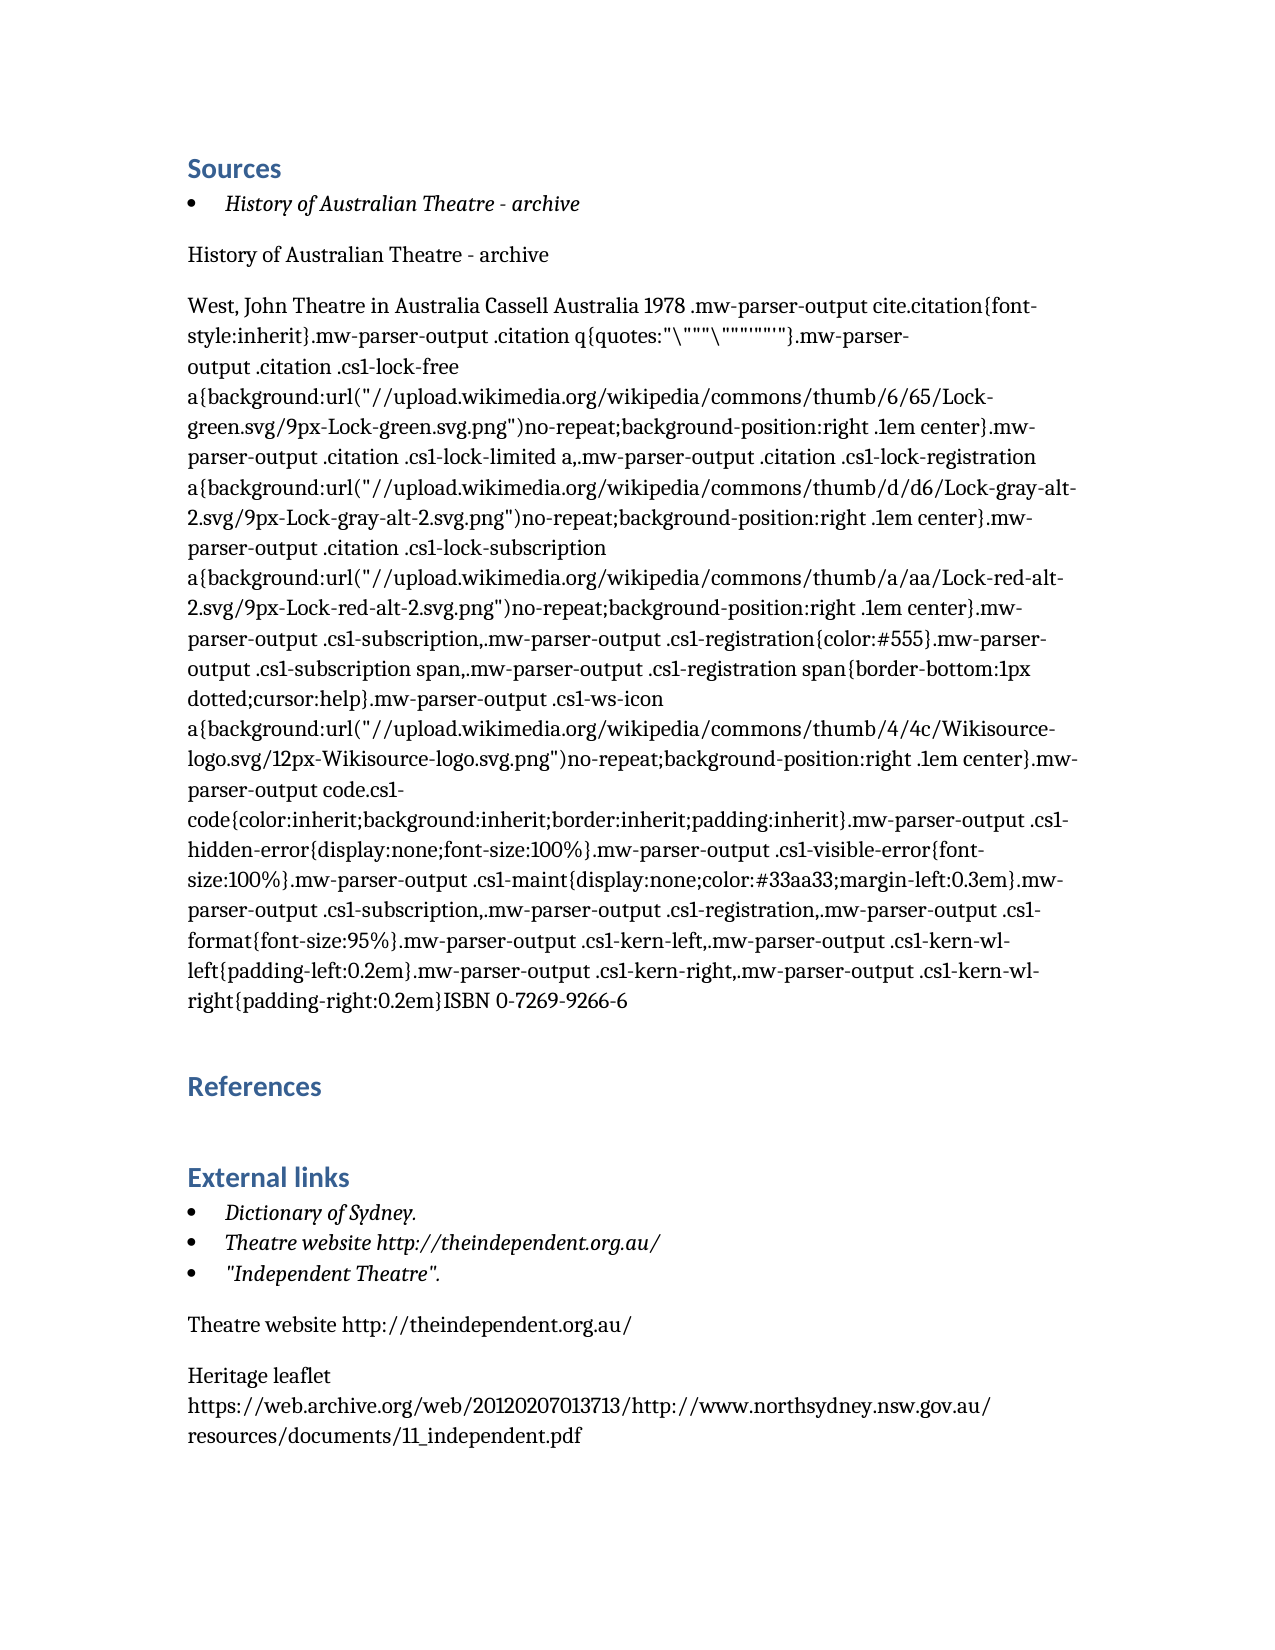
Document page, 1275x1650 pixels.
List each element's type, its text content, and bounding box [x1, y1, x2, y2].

subtitle Sources [187, 150, 1087, 186]
list "Independent Theatre". [187, 1260, 1087, 1287]
subtitle External links [187, 1159, 1087, 1194]
subtitle References [187, 1068, 1087, 1104]
text Theatre website http://theindependent.org.au/ [187, 1311, 1087, 1338]
text History of Australian Theatre - archive [187, 242, 1087, 268]
list History of Australian Theatre - archive [187, 191, 1087, 217]
text West, John Theatre in Australia Cassell Australia 1978 .mw-parser-output cite.citation{font-style:inherit}.mw-parser-output .citation q{quotes:"\"""\"""'""'"}.mw-parser-output .citation .cs1-lock-free a{background:url("//upload.wikimedia.org/wikipedia/commons/thumb/6/65/Lock-green.svg/9px-Lock-green.svg.png")no-repeat;background-position:right .1em center}.mw-parser-output .citation .cs1-lock-limited a,.mw-parser-output .citation .cs1-lock-registration a{background:url("//upload.wikimedia.org/wikipedia/commons/thumb/d/d6/Lock-gray-alt-2.svg/9px-Lock-gray-alt-2.svg.png")no-repeat;background-position:right .1em center}.mw-parser-output .citation .cs1-lock-subscription a{background:url("//upload.wikimedia.org/wikipedia/commons/thumb/a/aa/Lock-red-alt-2.svg/9px-Lock-red-alt-2.svg.png")no-repeat;background-position:right .1em center}.mw-parser-output .cs1-subscription,.mw-parser-output .cs1-registration{color:#555}.mw-parser-output .cs1-subscription span,.mw-parser-output .cs1-registration span{border-bottom:1px dotted;cursor:help}.mw-parser-output .cs1-ws-icon a{background:url("//upload.wikimedia.org/wikipedia/commons/thumb/4/4c/Wikisource-logo.svg/12px-Wikisource-logo.svg.png")no-repeat;background-position:right .1em center}.mw-parser-output code.cs1-code{color:inherit;background:inherit;border:inherit;padding:inherit}.mw-parser-output .cs1-hidden-error{display:none;font-size:100%}.mw-parser-output .cs1-visible-error{font-size:100%}.mw-parser-output .cs1-maint{display:none;color:#33aa33;margin-left:0.3em}.mw-parser-output .cs1-subscription,.mw-parser-output .cs1-registration,.mw-parser-output .cs1-format{font-size:95%}.mw-parser-output .cs1-kern-left,.mw-parser-output .cs1-kern-wl-left{padding-left:0.2em}.mw-parser-output .cs1-kern-right,.mw-parser-output .cs1-kern-wl-right{padding-right:0.2em}ISBN 0-7269-9266-6 [187, 293, 1087, 1014]
text Heritage leaflet https://web.archive.org/web/20120207013713/http://www.northsydney.nsw.gov.au/resources/documents/11_independent.pdf [187, 1362, 1087, 1449]
list Dictionary of Sydney. [187, 1200, 1087, 1226]
list Theatre website http://theindependent.org.au/ [187, 1230, 1087, 1256]
